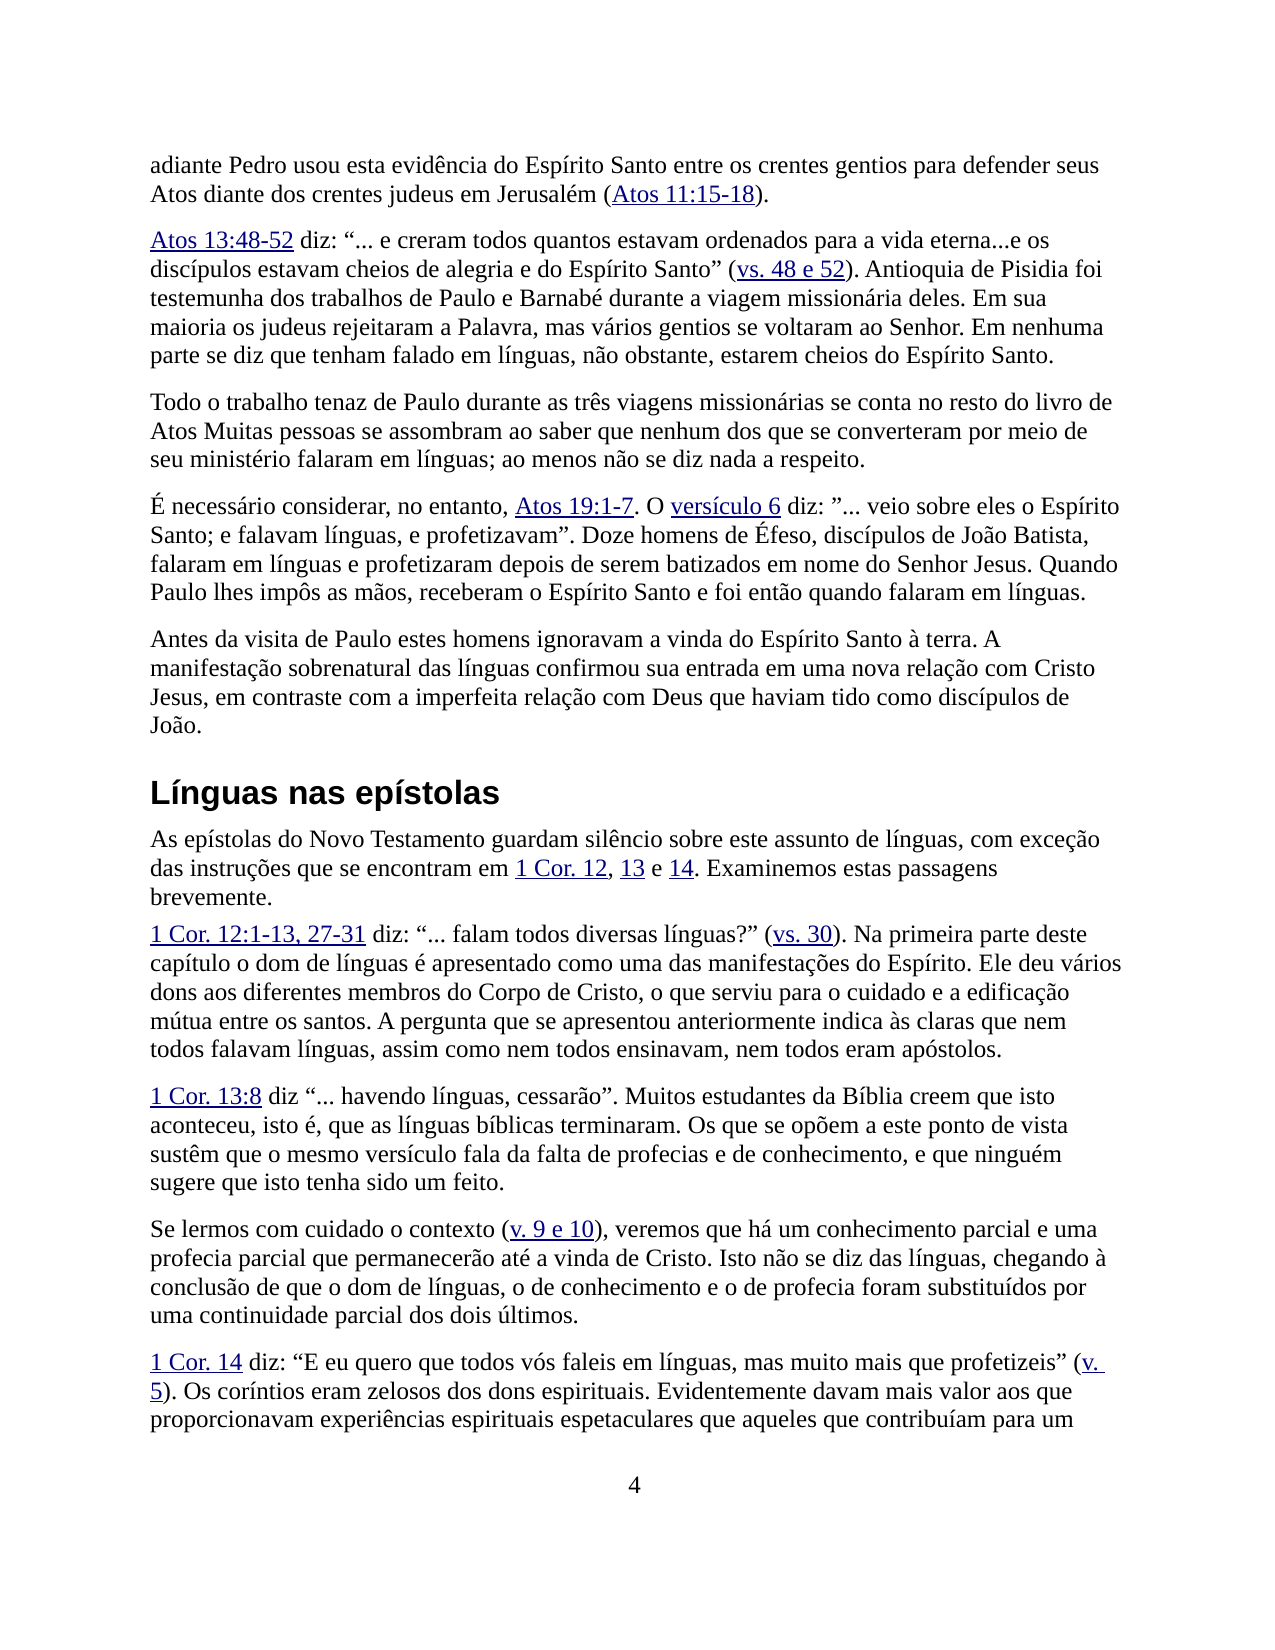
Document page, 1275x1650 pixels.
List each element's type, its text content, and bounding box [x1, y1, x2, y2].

text Antes da visita de Paulo estes homens ignoravam a vinda do Espírito Santo à terra. A manifestação sobrenatural das línguas confirmou sua entrada em uma nova relação com Cristo Jesus, em contraste com a imperfeita relação com Deus que haviam tido como discípulos de João. [150, 624, 1125, 739]
text As epístolas do Novo Testamento guardam silêncio sobre este assunto de línguas, com exceção das instruções que se encontram em 1 Cor. 12, 13 e 14. Examinemos estas passagens brevemente. [150, 824, 1125, 911]
text 1 Cor. 12:1-13, 27-31 diz: “... falam todos diversas línguas?” (vs. 30). Na primeira parte deste capítulo o dom de línguas é apresentado como uma das manifestações do Espírito. Ele deu vários dons aos diferentes membros do Corpo de Cristo, o que serviu para o cuidado e a edificação mútua entre os santos. A pergunta que se apresentou anteriormente indica às claras que nem todos falavam línguas, assim como nem todos ensinavam, nem todos eram apóstolos. [150, 919, 1125, 1063]
text Atos 13:48-52 diz: “... e creram todos quantos estavam ordenados para a vida eterna...e os discípulos estavam cheios de alegria e do Espírito Santo” (vs. 48 e 52). Antioquia de Pisidia foi testemunha dos trabalhos de Paulo e Barnabé durante a viagem missionária deles. Em sua maioria os judeus rejeitaram a Palavra, mas vários gentios se voltaram ao Senhor. Em nenhuma parte se diz que tenham falado em línguas, não obstante, estarem cheios do Espírito Santo. [150, 225, 1125, 369]
text 1 Cor. 13:8 diz “... havendo línguas, cessarão”. Muitos estudantes da Bíblia creem que isto aconteceu, isto é, que as línguas bíblicas terminaram. Os que se opõem a este ponto de vista sustêm que o mesmo versículo fala da falta de profecias e de conhecimento, e que ninguém sugere que isto tenha sido um feito. [150, 1081, 1125, 1196]
subtitle Línguas nas epístolas [150, 773, 1125, 812]
text Se lermos com cuidado o contexto (v. 9 e 10), veremos que há um conhecimento parcial e uma profecia parcial que permanecerão até a vinda de Cristo. Isto não se diz das línguas, chegando à conclusão de que o dom de línguas, o de conhecimento e o de profecia foram substituídos por uma continuidade parcial dos dois últimos. [150, 1214, 1125, 1329]
text adiante Pedro usou esta evidência do Espírito Santo entre os crentes gentios para defender seus Atos diante dos crentes judeus em Jerusalém (Atos 11:15-18). [150, 150, 1125, 207]
text 1 Cor. 14 diz: “E eu quero que todos vós faleis em línguas, mas muito mais que profetizeis” (v. 5). Os coríntios eram zelosos dos dons espirituais. Evidentemente davam mais valor aos que proporcionavam experiências espirituais espetaculares que aqueles que contribuíam para um [150, 1347, 1125, 1433]
text É necessário considerar, no entanto, Atos 19:1-7. O versículo 6 diz: ”... veio sobre eles o Espírito Santo; e falavam línguas, e profetizavam”. Doze homens de Éfeso, discípulos de João Batista, falaram em línguas e profetizaram depois de serem batizados em nome do Senhor Jesus. Quando Paulo lhes impôs as mãos, receberam o Espírito Santo e foi então quando falaram em línguas. [150, 491, 1125, 606]
text Todo o trabalho tenaz de Paulo durante as três viagens missionárias se conta no resto do livro de Atos Muitas pessoas se assombram ao saber que nenhum dos que se converteram por meio de seu ministério falaram em línguas; ao menos não se diz nada a respeito. [150, 387, 1125, 473]
